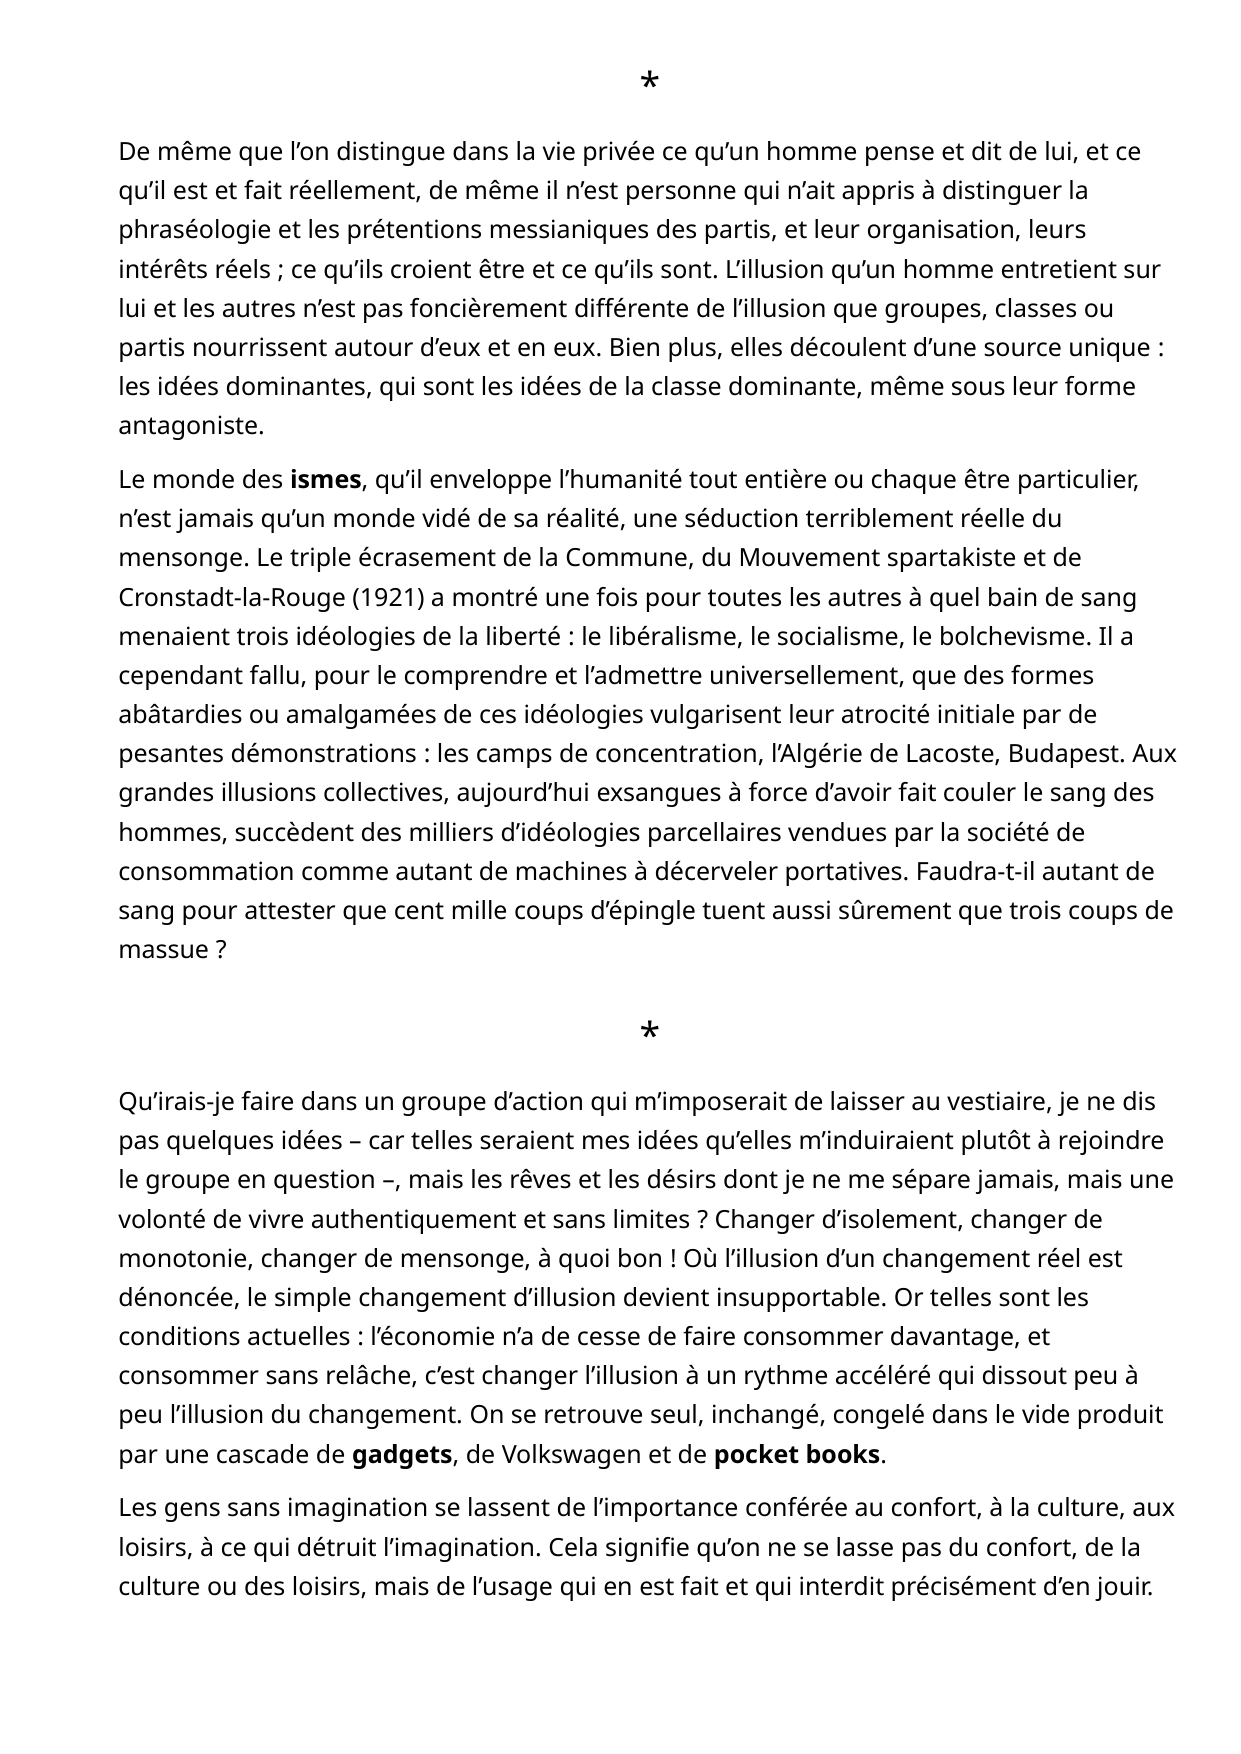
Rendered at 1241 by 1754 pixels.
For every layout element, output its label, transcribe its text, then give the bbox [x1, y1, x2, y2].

text Les gens sans imagination se lassent de l’importance conférée au confort, à la culture, aux loisirs, à ce qui détruit l’imagination. Cela signifie qu’on ne se lasse pas du confort, de la culture ou des loisirs, mais de l’usage qui en est fait et qui interdit précisément d’en jouir. [118, 1490, 1181, 1602]
text De même que l’on distingue dans la vie privée ce qu’un homme pense et dit de lui, et ce qu’il est et fait réellement, de même il n’est personne qui n’ait appris à distinguer la phraséologie et les prétentions messianiques des partis, et leur organisation, leurs intérêts réels ; ce qu’ils croient être et ce qu’ils sont. L’illusion qu’un homme entretient sur lui et les autres n’est pas foncièrement différente de l’illusion que groupes, classes ou partis nourrissent autour d’eux et en eux. Bien plus, elles découlent d’une source unique : les idées dominantes, qui sont les idées de la classe dominante, même sous leur forme antagoniste. [118, 134, 1181, 442]
text Le monde des ismes, qu’il enveloppe l’humanité tout entière ou chaque être particulier, n’est jamais qu’un monde vidé de sa réalité, une séduction terriblement réelle du mensonge. Le triple écrasement de la Commune, du Mouvement spartakiste et de Cronstadt-la-Rouge (1921) a montré une fois pour toutes les autres à quel bain de sang menaient trois idéologies de la liberté : le libéralisme, le socialisme, le bolchevisme. Il a cependant fallu, pour le comprendre et l’admettre universellement, que des formes abâtardies ou amalgamées de ces idéologies vulgarisent leur atrocité initiale par de pesantes démonstrations : les camps de concentration, l’Algérie de Lacoste, Budapest. Aux grandes illusions collectives, aujourd’hui exsangues à force d’avoir fait couler le sang des hommes, succèdent des milliers d’idéologies parcellaires vendues par la société de consommation comme autant de machines à décerveler portatives. Faudra-t-il autant de sang pour attester que cent mille coups d’épingle tuent aussi sûrement que trois coups de massue ? [118, 462, 1181, 966]
text * [118, 59, 1181, 110]
text Qu’irais-je faire dans un groupe d’action qui m’imposerait de laisser au vestiaire, je ne dis pas quelques idées – car telles seraient mes idées qu’elles m’induiraient plutôt à rejoindre le groupe en question –, mais les rêves et les désirs dont je ne me sépare jamais, mais une volonté de vivre authentiquement et sans limites ? Changer d’isolement, changer de monotonie, changer de mensonge, à quoi bon ! Où l’illusion d’un changement réel est dénoncée, le simple changement d’illusion devient insupportable. Or telles sont les conditions actuelles : l’économie n’a de cesse de faire consommer davantage, et consommer sans relâche, c’est changer l’illusion à un rythme accéléré qui dissout peu à peu l’illusion du changement. On se retrouve seul, inchangé, congelé dans le vide produit par une cascade de gadgets, de Volkswagen et de pocket books. [118, 1084, 1181, 1470]
text * [118, 1009, 1181, 1060]
